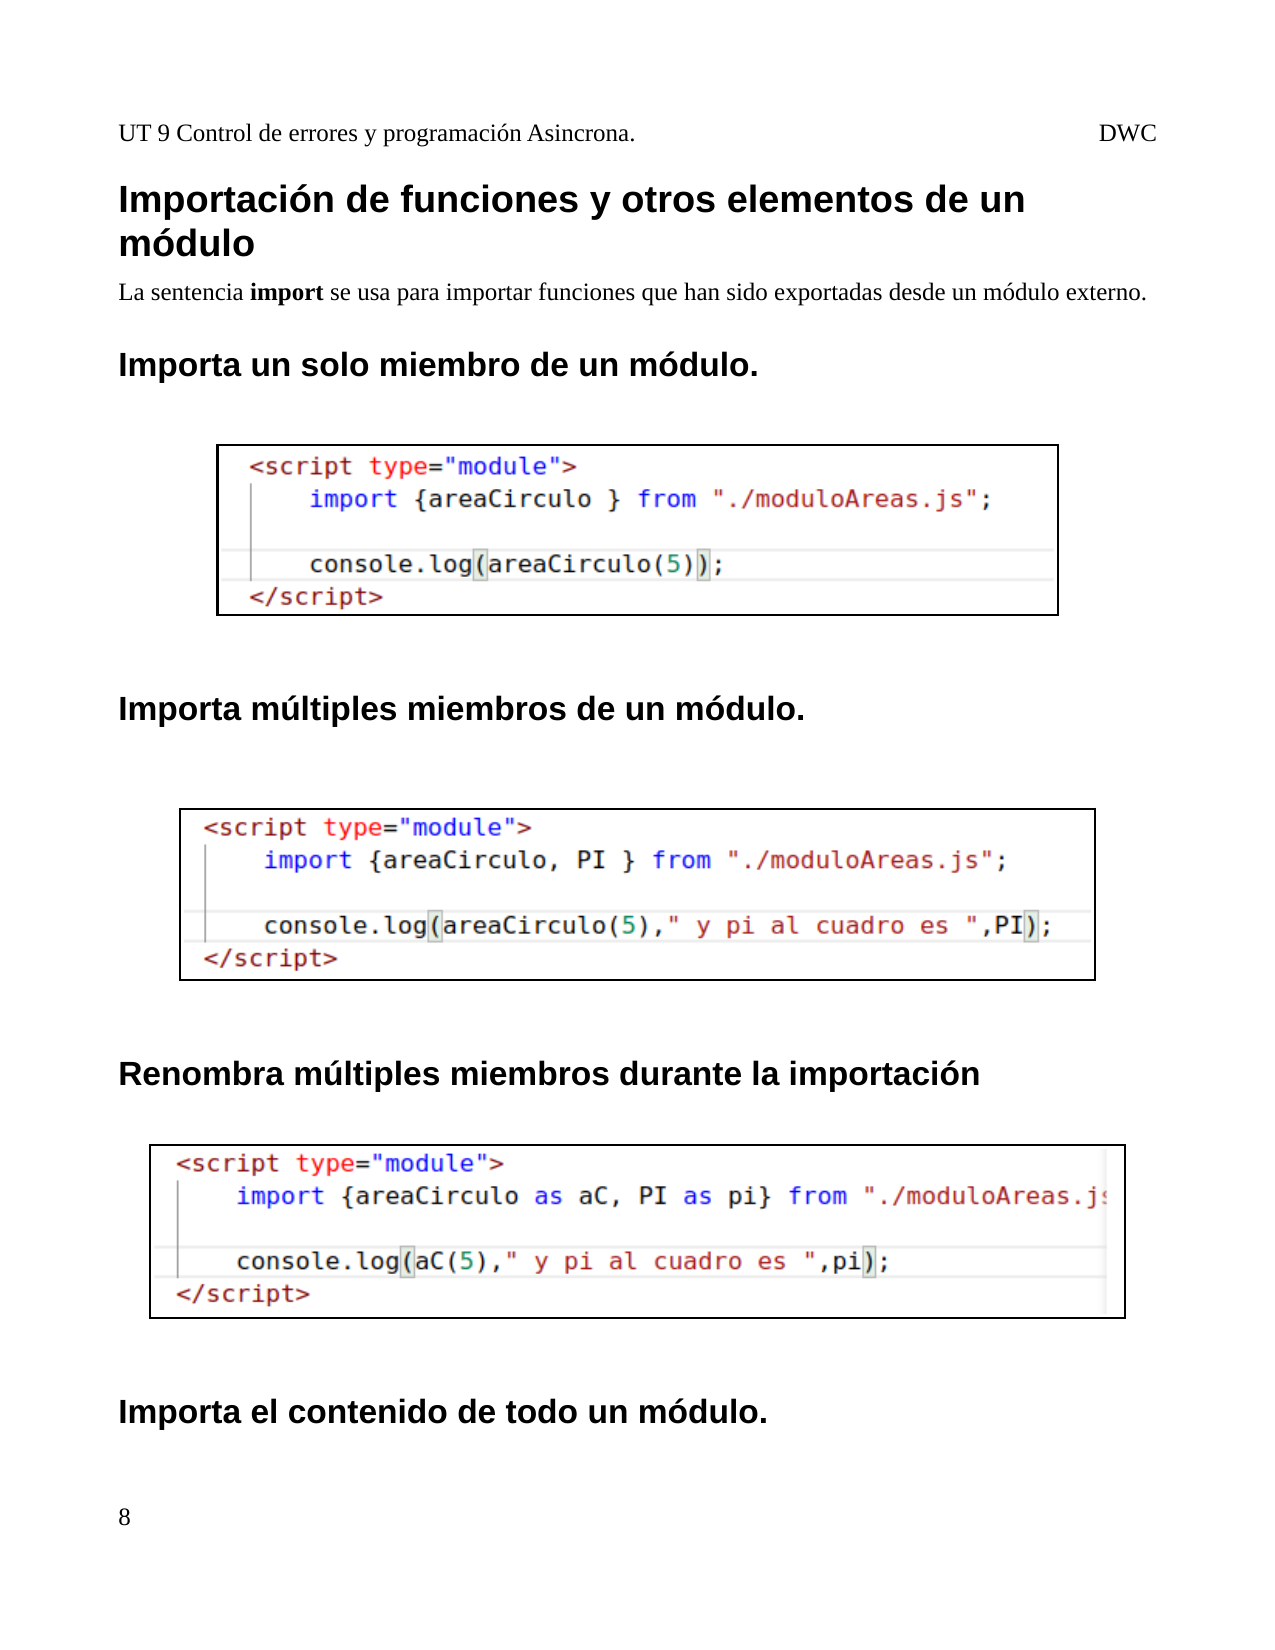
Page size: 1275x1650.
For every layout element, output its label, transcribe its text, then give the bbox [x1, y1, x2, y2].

subtitle Renombra múltiples miembros durante la importación [118, 1054, 1157, 1092]
text La sentencia import se usa para importar funciones que han sido exportadas desde un módulo externo. [118, 277, 1157, 306]
subtitle Importa múltiples miembros de un módulo. [118, 689, 1157, 727]
subtitle Importa un solo miembro de un módulo. [118, 345, 1157, 384]
picture [221, 449, 1054, 611]
picture [183, 812, 1092, 977]
subtitle Importa el contenido de todo un módulo. [118, 1392, 1157, 1430]
picture [154, 1149, 1121, 1314]
subtitle Importación de funciones y otros elementos de un módulo [118, 177, 1157, 264]
